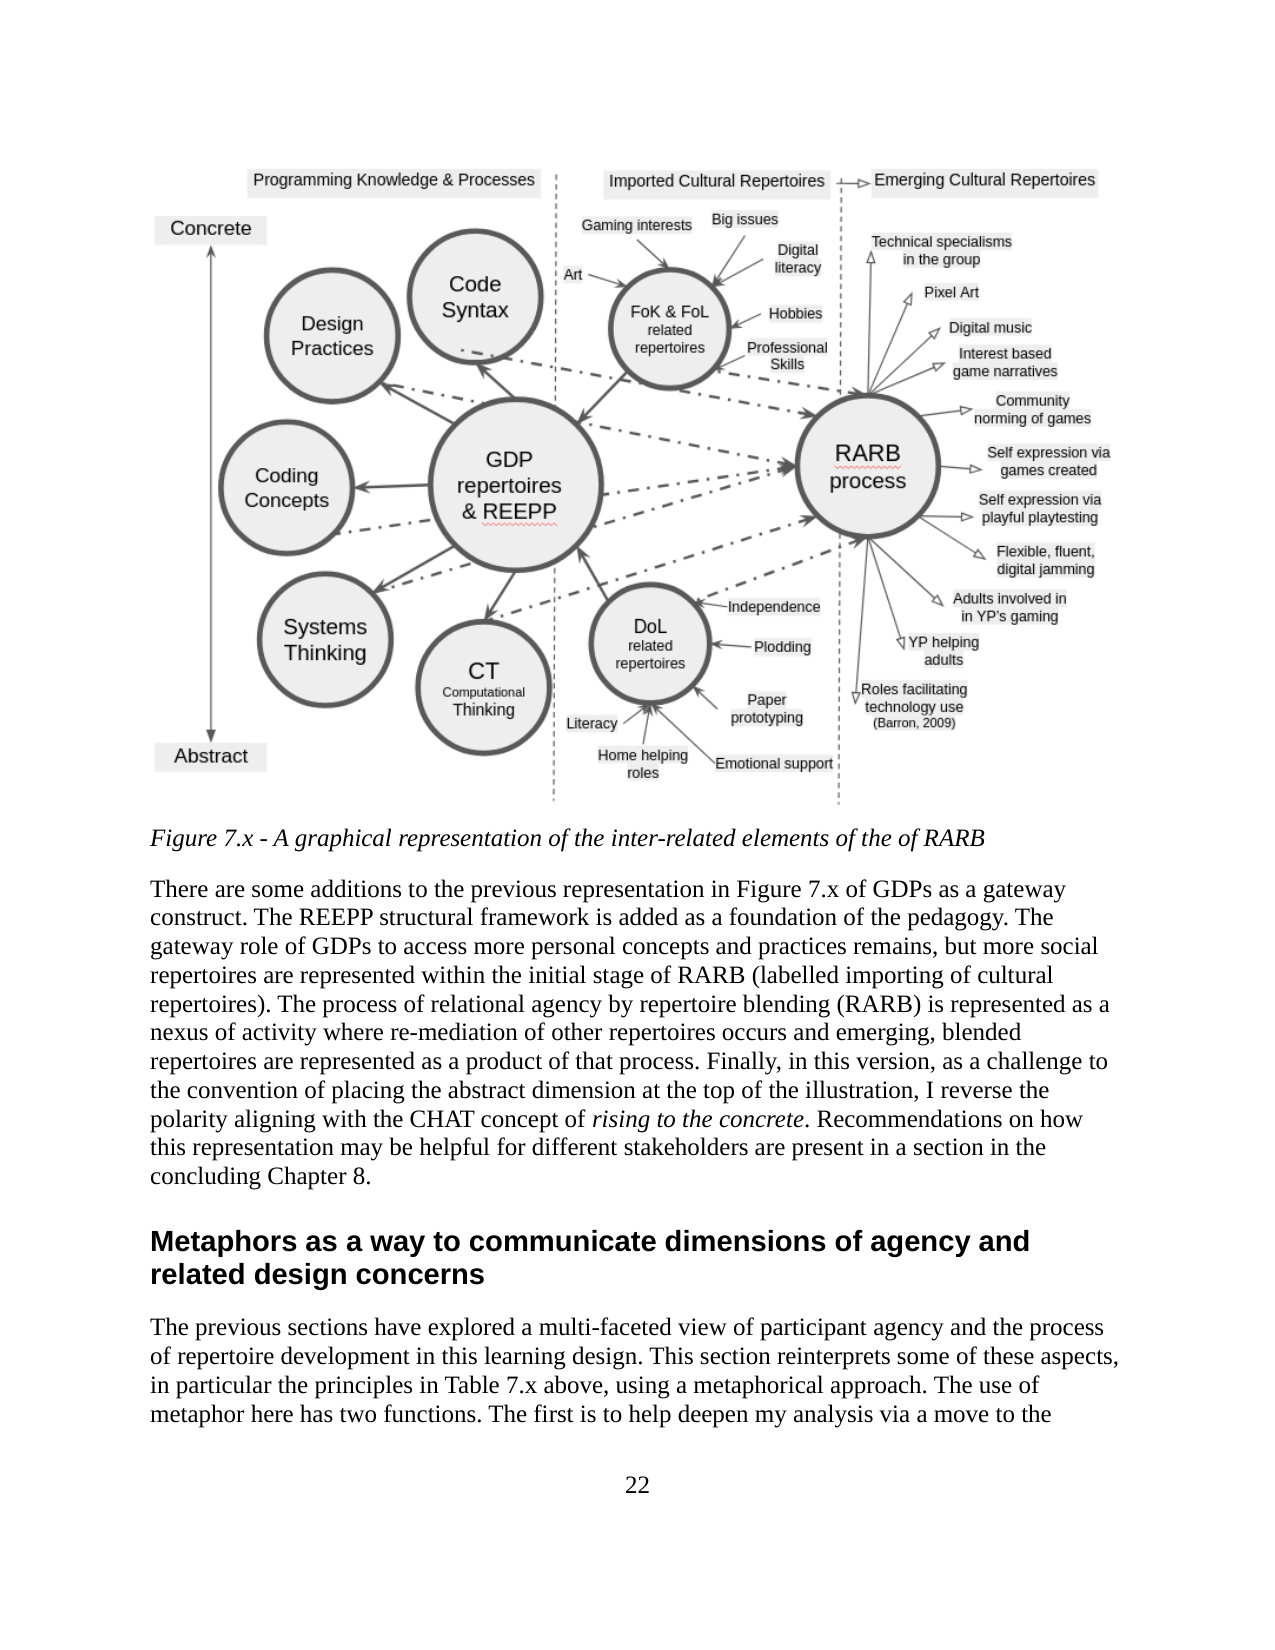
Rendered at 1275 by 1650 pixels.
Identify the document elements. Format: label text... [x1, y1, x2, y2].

text There are some additions to the previous representation in Figure 7.x of GDPs as a gateway construct. The REEPP structural framework is added as a foundation of the pedagogy. The gateway role of GDPs to access more personal concepts and practices remains, but more social repertoires are represented within the initial stage of RARB (labelled importing of cultural repertoires). The process of relational agency by repertoire blending (RARB) is represented as a nexus of activity where re-mediation of other repertoires occurs and emerging, blended repertoires are represented as a product of that process. Finally, in this version, as a challenge to the convention of placing the abstract dimension at the top of the illustration, I reverse the polarity aligning with the CHAT concept of rising to the concrete. Recommendations on how this representation may be helpful for different stakeholders are present in a section in the concluding Chapter 8. [150, 874, 1125, 1190]
picture [150, 150, 1125, 811]
text The previous sections have explored a multi-faceted view of participant agency and the process of repertoire development in this learning design. This section reinterprets some of these aspects, in particular the principles in Table 7.x above, using a metaphorical approach. The use of metaphor here has two functions. The first is to help deepen my analysis via a move to the [150, 1312, 1125, 1427]
subtitle Metaphors as a way to communicate dimensions of agency and related design concerns [150, 1224, 1125, 1291]
text Figure 7.x - A graphical representation of the inter-related elements of the of RARB [150, 823, 1125, 852]
